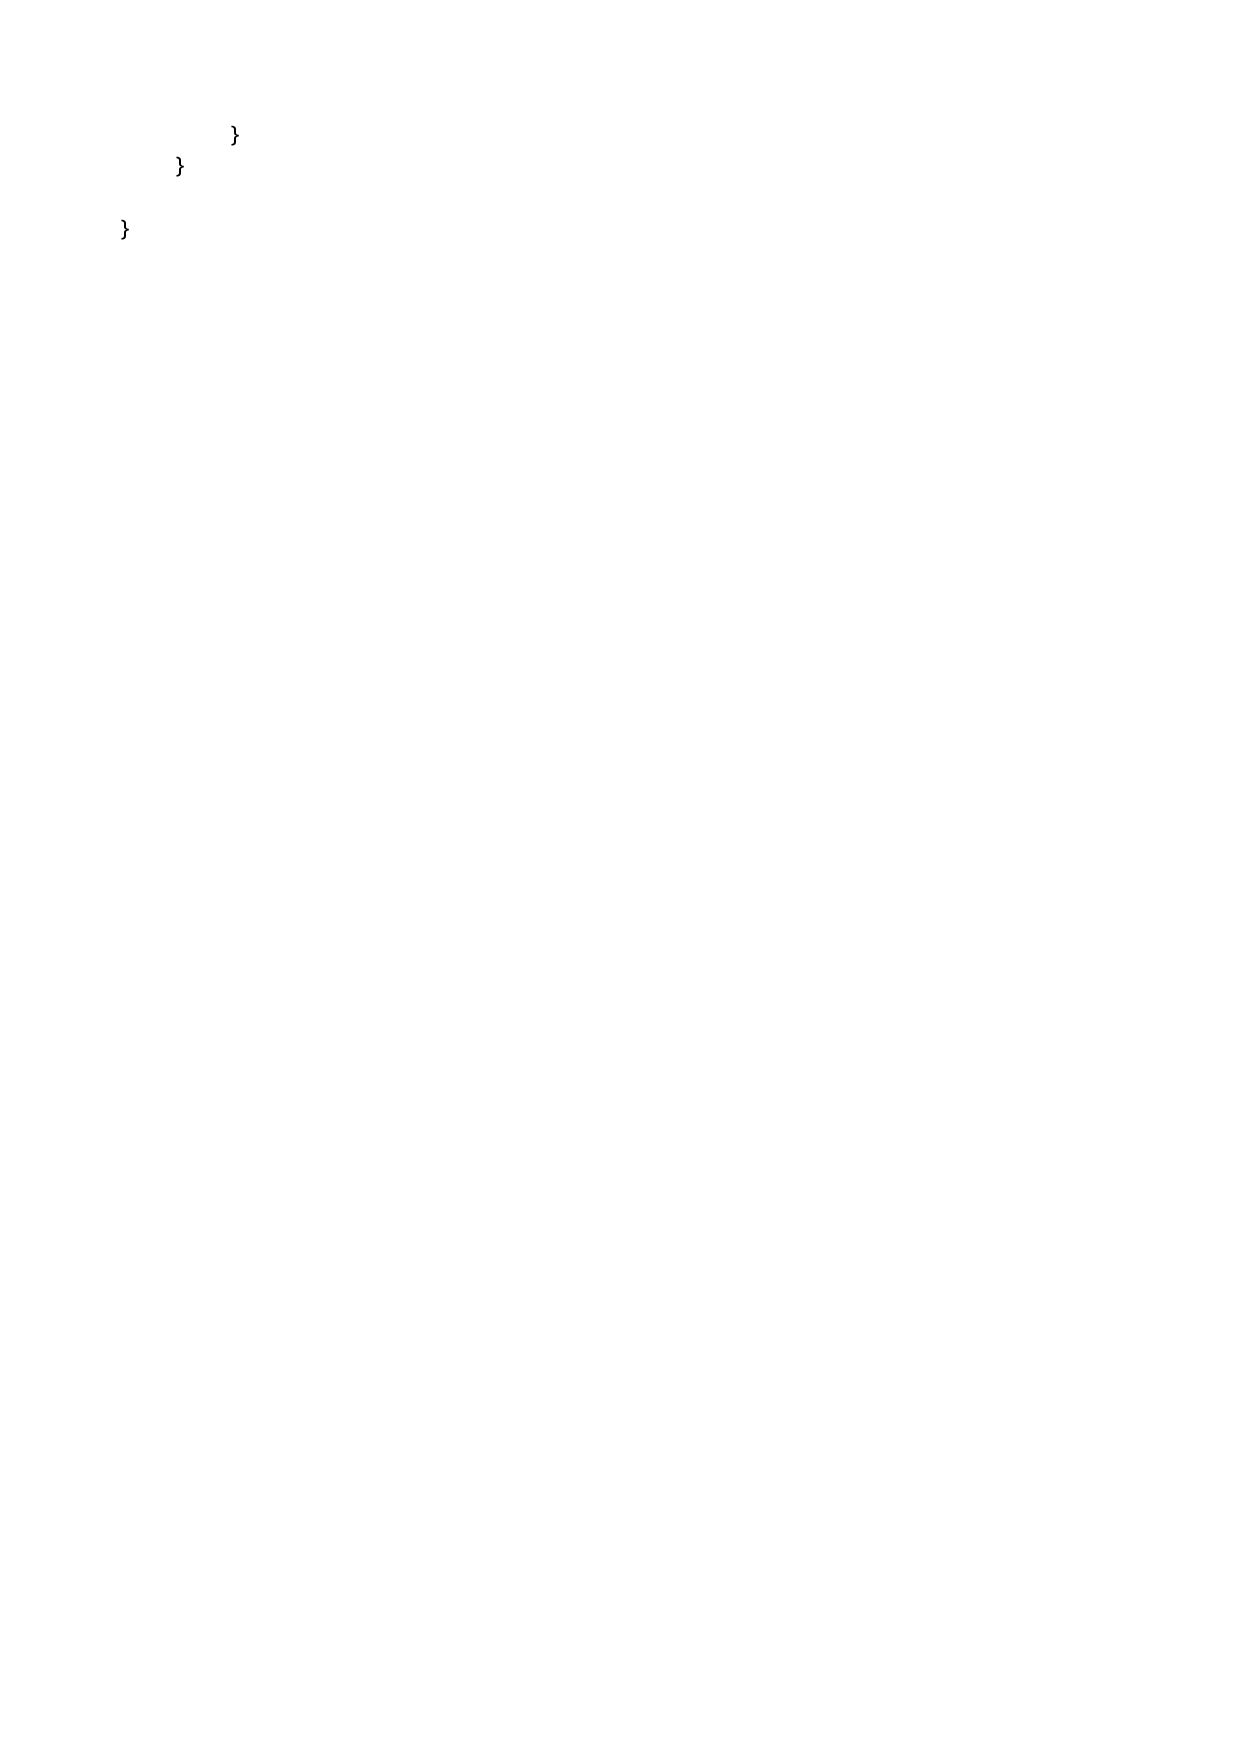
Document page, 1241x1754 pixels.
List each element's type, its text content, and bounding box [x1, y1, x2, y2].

text } } } [118, 118, 1122, 243]
